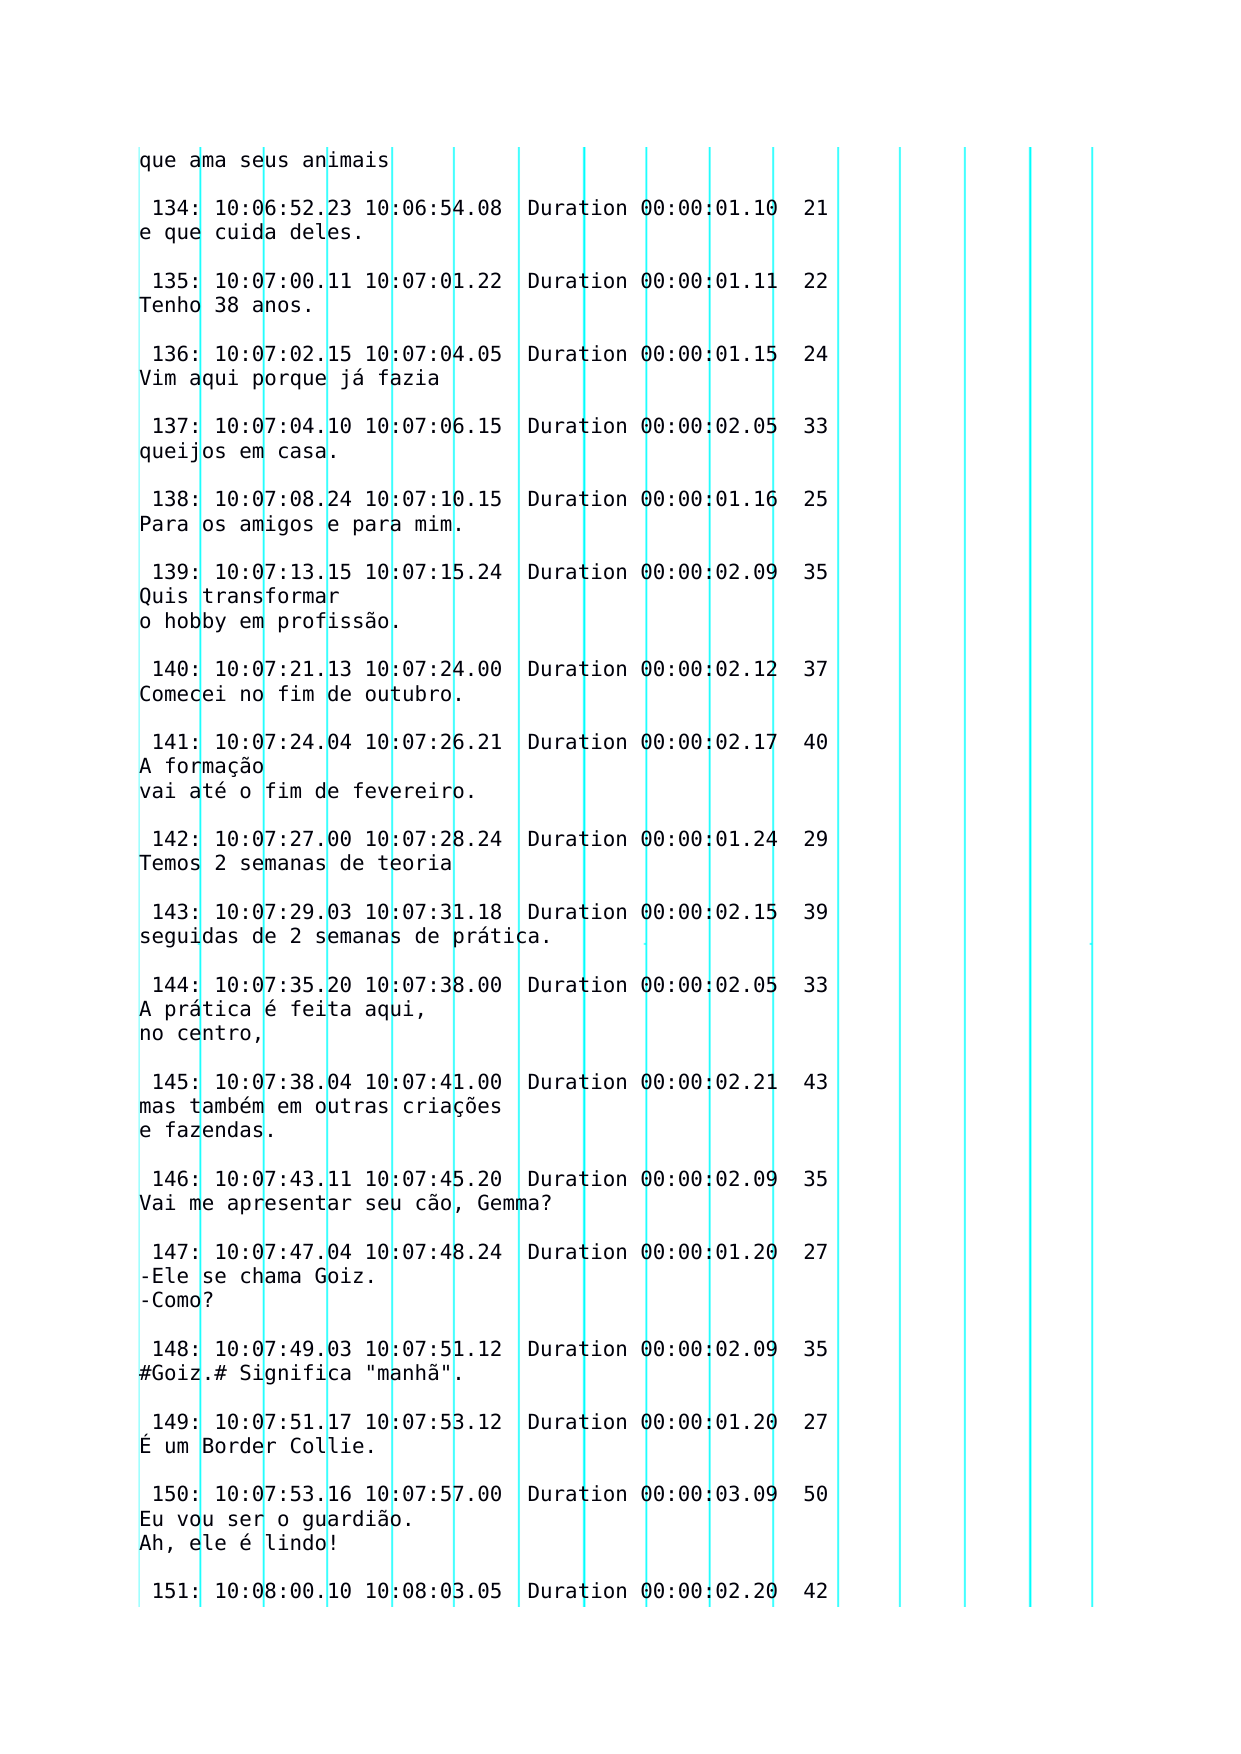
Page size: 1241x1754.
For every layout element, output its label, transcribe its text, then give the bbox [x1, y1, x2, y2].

text 149: 10:07:51.17 10:07:53.12 Duration 00:00:01.20 27 [201, 1410, 644, 1434]
text 143: 10:07:29.03 10:07:31.18 Duration 00:00:02.15 39 [139, 900, 1101, 924]
text Temos 2 semanas de teoria [139, 851, 1101, 876]
text 142: 10:07:27.00 10:07:28.24 Duration 00:00:01.24 29 [139, 827, 1101, 851]
text 147: 10:07:47.04 10:07:48.24 Duration 00:00:01.20 27 [139, 1240, 1101, 1264]
text 139: 10:07:13.15 10:07:15.24 Duration 00:00:02.09 35 [139, 560, 1101, 584]
text Comecei no fim de outubro. [139, 682, 1101, 706]
text 135: 10:07:00.11 10:07:01.22 Duration 00:00:01.11 22 [139, 269, 1101, 293]
text 151: 10:08:00.10 10:08:03.05 Duration 00:00:02.20 42 [139, 1579, 1101, 1604]
text o hobby em profissão. [139, 609, 1101, 633]
text 136: 10:07:02.15 10:07:04.05 Duration 00:00:01.15 24 [139, 342, 1101, 366]
text Para os amigos e para mim. [139, 512, 1101, 536]
text #Goiz.# Significa "manhã". [139, 1361, 1101, 1385]
text e que cuida deles. [139, 220, 1101, 245]
text 144: 10:07:35.20 10:07:38.00 Duration 00:00:02.05 33 [139, 973, 1101, 997]
text 148: 10:07:49.03 10:07:51.12 Duration 00:00:02.09 35 [139, 1337, 1101, 1361]
text A prática é feita aqui, [139, 997, 1101, 1021]
text 149: 10:07:51.17 10:07:53.12 Duration 00:00:01.20 27 [647, 1410, 1101, 1434]
text 134: 10:06:52.23 10:06:54.08 Duration 00:00:01.10 21 [139, 196, 1101, 220]
text 141: 10:07:24.04 10:07:26.21 Duration 00:00:02.17 40 [139, 730, 1101, 754]
text Vim aqui porque já fazia [139, 366, 1101, 390]
text seguidas de 2 semanas de prática. [139, 924, 1101, 948]
text Tenho 38 anos. [139, 293, 1101, 317]
text 137: 10:07:04.10 10:07:06.15 Duration 00:00:02.05 33 [139, 414, 1101, 439]
text queijos em casa. [139, 439, 1101, 463]
picture [138, 147, 1102, 1607]
text mas também em outras criações [139, 1094, 1101, 1118]
text -Ele se chama Goiz. [139, 1264, 1101, 1288]
text 149: 10:07:51.17 10:07:53.12 Duration 00:00:01.20 27 [139, 1410, 198, 1434]
text É um Border Collie. [139, 1434, 1101, 1458]
text 145: 10:07:38.04 10:07:41.00 Duration 00:00:02.21 43 [139, 1070, 1101, 1094]
text Quis transformar [139, 584, 1101, 609]
text Eu vou ser o guardião. [139, 1507, 1101, 1531]
text no centro, [139, 1021, 1101, 1046]
text Vai me apresentar seu cão, Gemma? [139, 1191, 1101, 1216]
text 146: 10:07:43.11 10:07:45.20 Duration 00:00:02.09 35 [139, 1167, 1101, 1191]
text e fazendas. [139, 1118, 1101, 1143]
text Ah, ele é lindo! [139, 1531, 1101, 1555]
text 138: 10:07:08.24 10:07:10.15 Duration 00:00:01.16 25 [139, 487, 1101, 512]
text vai até o fim de fevereiro. [139, 779, 1101, 803]
text A formação [139, 754, 1101, 779]
text 150: 10:07:53.16 10:07:57.00 Duration 00:00:03.09 50 [139, 1482, 1101, 1507]
text 140: 10:07:21.13 10:07:24.00 Duration 00:00:02.12 37 [139, 657, 1101, 682]
text que ama seus animais [139, 148, 1101, 172]
text -Como? [139, 1288, 1101, 1313]
